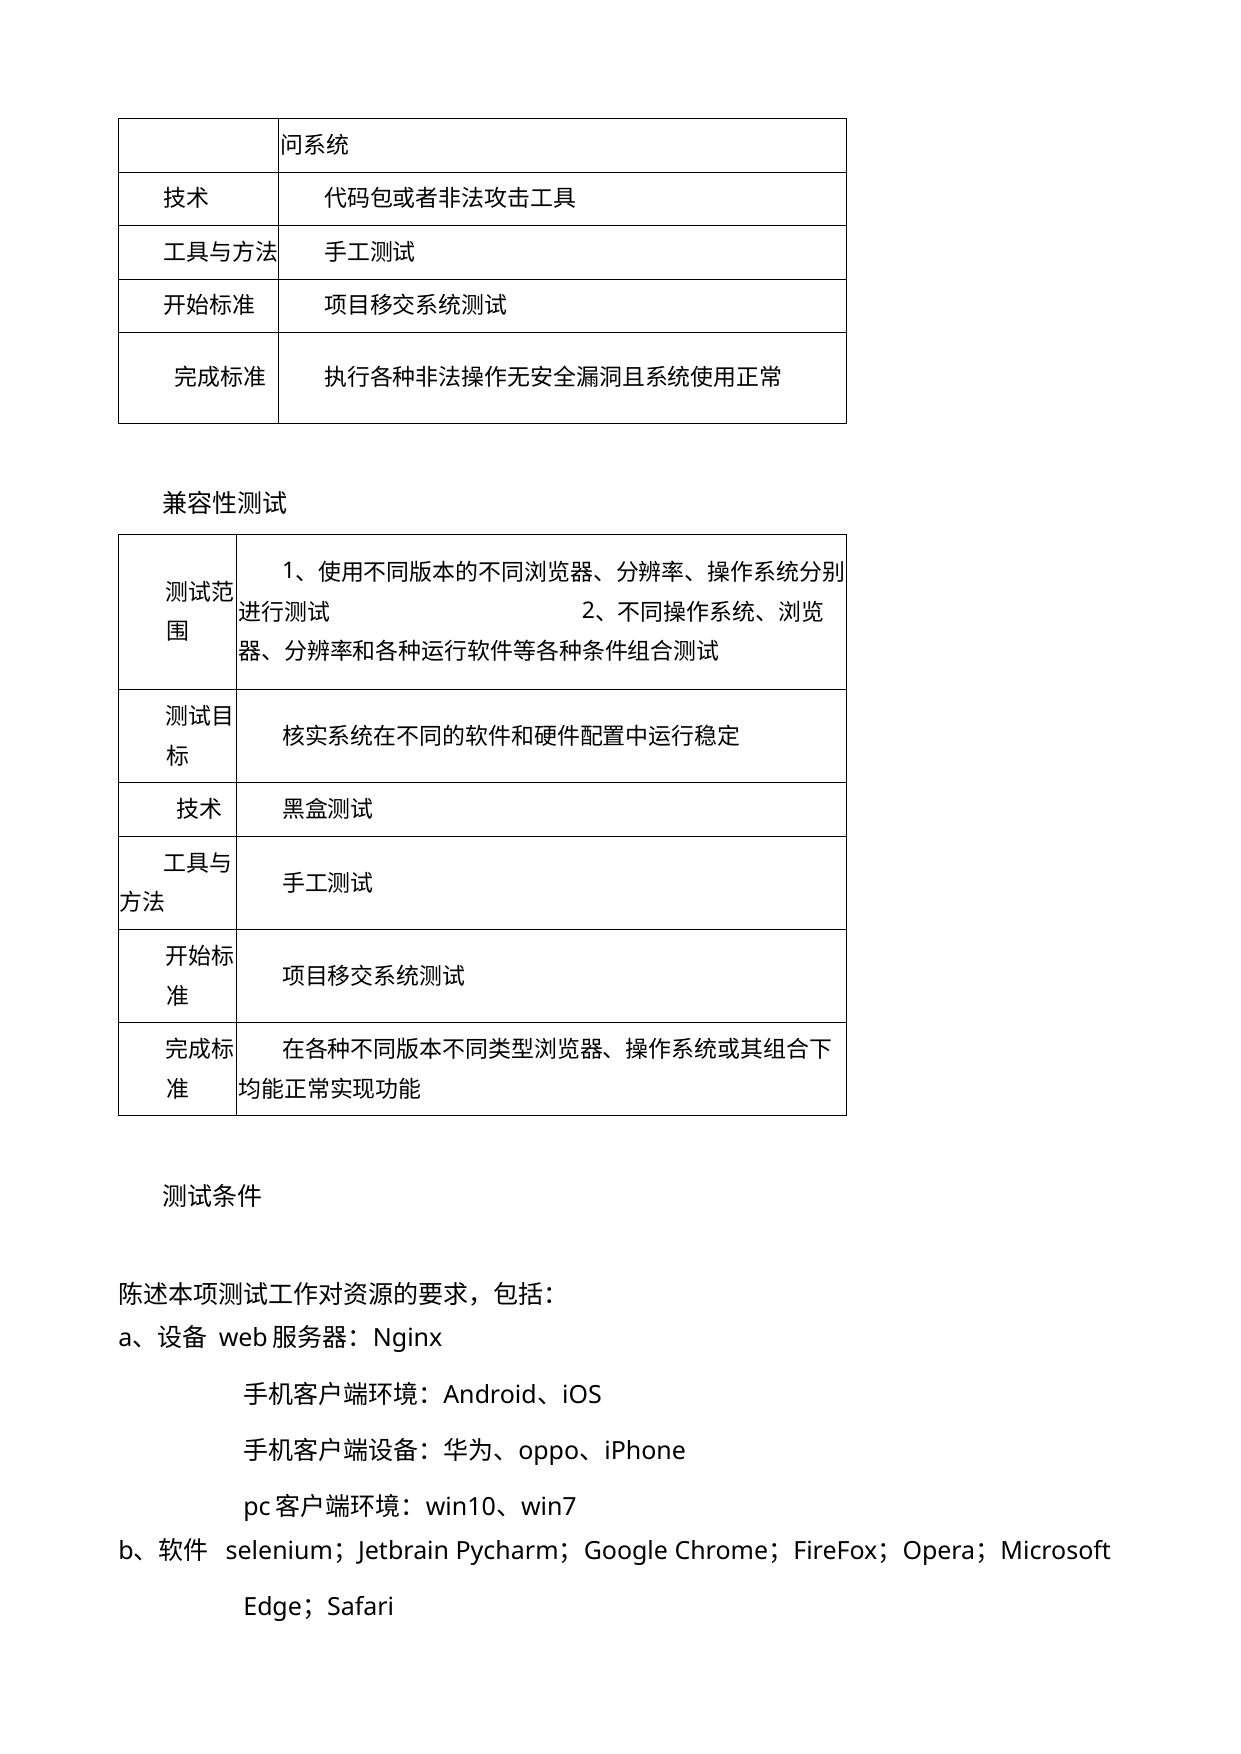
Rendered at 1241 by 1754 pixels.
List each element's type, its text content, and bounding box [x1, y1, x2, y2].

text Edge；Safari [118, 1587, 1122, 1623]
table_cell 核实系统在不同的软件和硬件配置中运行稳定 [237, 690, 846, 782]
table_cell 手工测试 [237, 837, 846, 929]
table_cell 技术 [119, 173, 278, 225]
table_cell 黑盒测试 [237, 783, 846, 836]
table_cell 开始标准 [119, 930, 236, 1022]
table_cell 开始标准 [119, 280, 278, 332]
table_cell 在各种不同版本不同类型浏览器、操作系统或其组合下均能正常实现功能 [237, 1023, 846, 1115]
table_cell 工具与方法 [119, 837, 236, 929]
text 手机客户端设备：华为、oppo、iPhone [118, 1430, 1122, 1467]
table_cell 手工测试 [279, 226, 846, 278]
table_header 1、使用不同版本的不同浏览器、分辨率、操作系统分别进行测试 2、不同操作系统、浏览器、分辨率和各种运行软件等各种条件组合测试 [237, 535, 846, 689]
table_cell 代码包或者非法攻击工具 [279, 173, 846, 225]
text 测试条件 [118, 1177, 1122, 1213]
table_cell [119, 119, 278, 172]
text 兼容性测试 [118, 484, 1122, 520]
table_cell 项目移交系统测试 [279, 280, 846, 332]
text pc客户端环境：win10、win7 b、软件 selenium；Jetbrain Pycharm；Google Chrome；FireFox；Opera；Microsoft [118, 1487, 1122, 1566]
table_cell 完成标准 [119, 1023, 236, 1115]
table_cell 工具与方法 [119, 226, 278, 278]
table_cell 项目移交系统测试 [237, 930, 846, 1022]
text 陈述本项测试工作对资源的要求，包括： a、设备 web服务器：Nginx [118, 1233, 1122, 1354]
text 手机客户端环境：Android、iOS [118, 1374, 1122, 1410]
table_cell 问系统 [279, 119, 846, 172]
table_header 测试范围 [119, 535, 236, 689]
table_cell 测试目标 [119, 690, 236, 782]
table_cell 完成标准 [119, 333, 278, 422]
table_cell 技术 [119, 783, 236, 836]
table_cell 执行各种非法操作无安全漏洞且系统使用正常 [279, 333, 846, 422]
